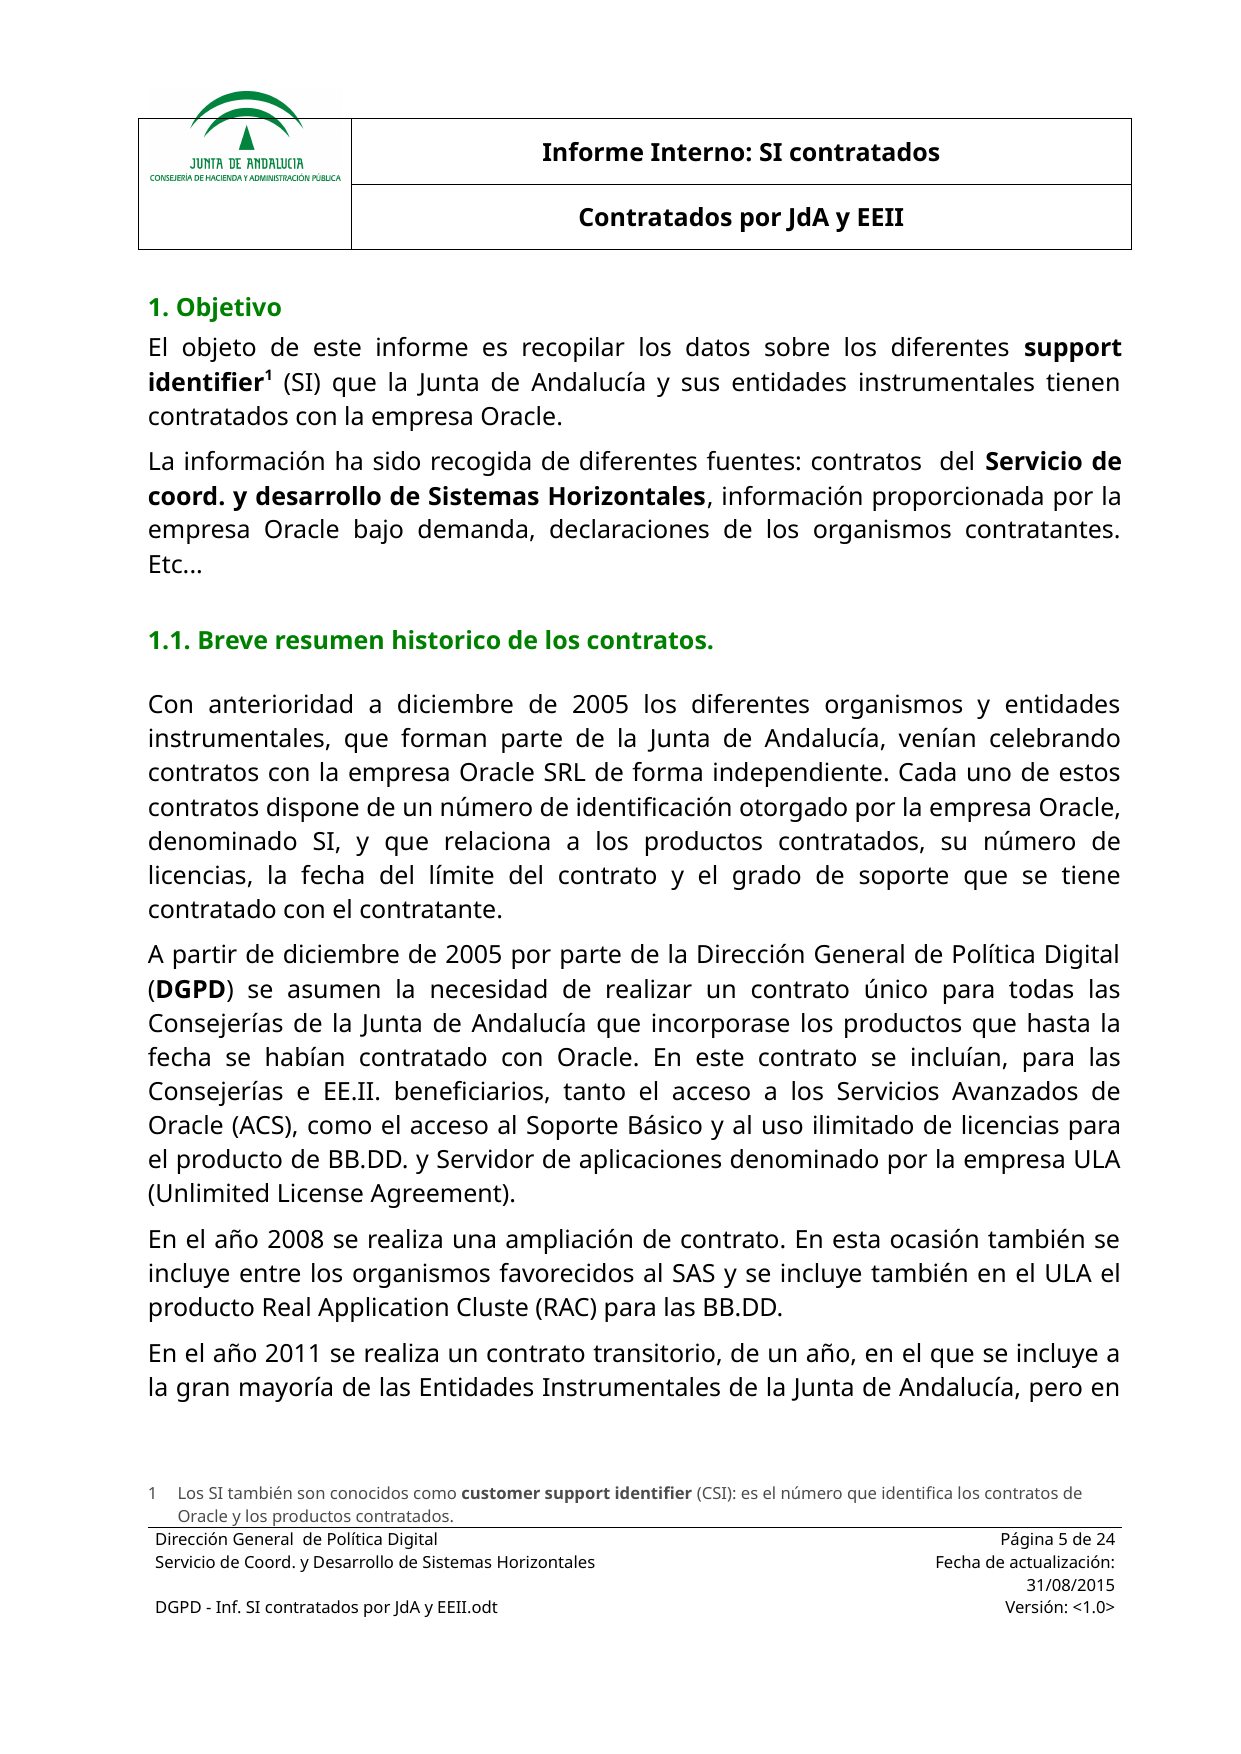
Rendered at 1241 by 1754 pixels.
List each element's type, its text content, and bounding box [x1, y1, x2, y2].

text Con anterioridad a diciembre de 2005 los diferentes organismos y entidades instrumentales, que forman parte de la Junta de Andalucía, venían celebrando contratos con la empresa Oracle SRL de forma independiente. Cada uno de estos contratos dispone de un número de identificación otorgado por la empresa Oracle, denominado SI, y que relaciona a los productos contratados, su número de licencias, la fecha del límite del contrato y el grado de soporte que se tiene contratado con el contratante. [148, 687, 1122, 925]
subtitle Objetivo [148, 290, 1122, 324]
text La información ha sido recogida de diferentes fuentes: contratos del Servicio de coord. y desarrollo de Sistemas Horizontales, información proporcionada por la empresa Oracle bajo demanda, declaraciones de los organismos contratantes. Etc... [148, 444, 1122, 580]
text Los SI también son conocidos como customer support identifier (CSI): es el número que identifica los contratos de Oracle y los productos contratados. [148, 1481, 1122, 1527]
subtitle Breve resumen historico de los contratos. [148, 623, 1122, 657]
picture [149, 89, 342, 118]
text A partir de diciembre de 2005 por parte de la Dirección General de Política Digital (DGPD) se asumen la necesidad de realizar un contrato único para todas las Consejerías de la Junta de Andalucía que incorporase los productos que hasta la fecha se habían contratado con Oracle. En este contrato se incluían, para las Consejerías e EE.II. beneficiarios, tanto el acceso a los Servicios Avanzados de Oracle (ACS), como el acceso al Soporte Básico y al uso ilimitado de licencias para el producto de BB.DD. y Servidor de aplicaciones denominado por la empresa ULA (Unlimited License Agreement). [148, 937, 1122, 1210]
picture [149, 119, 342, 182]
text En el año 2011 se realiza un contrato transitorio, de un año, en el que se incluye a la gran mayoría de las Entidades Instrumentales de la Junta de Andalucía, pero en [148, 1335, 1122, 1403]
text El objeto de este informe es recopilar los datos sobre los diferentes support identifier (SI) que la Junta de Andalucía y sus entidades instrumentales tienen contratados con la empresa Oracle. [148, 330, 1122, 432]
text En el año 2008 se realiza una ampliación de contrato. En esta ocasión también se incluye entre los organismos favorecidos al SAS y se incluye también en el ULA el producto Real Application Cluste (RAC) para las BB.DD. [148, 1221, 1122, 1324]
